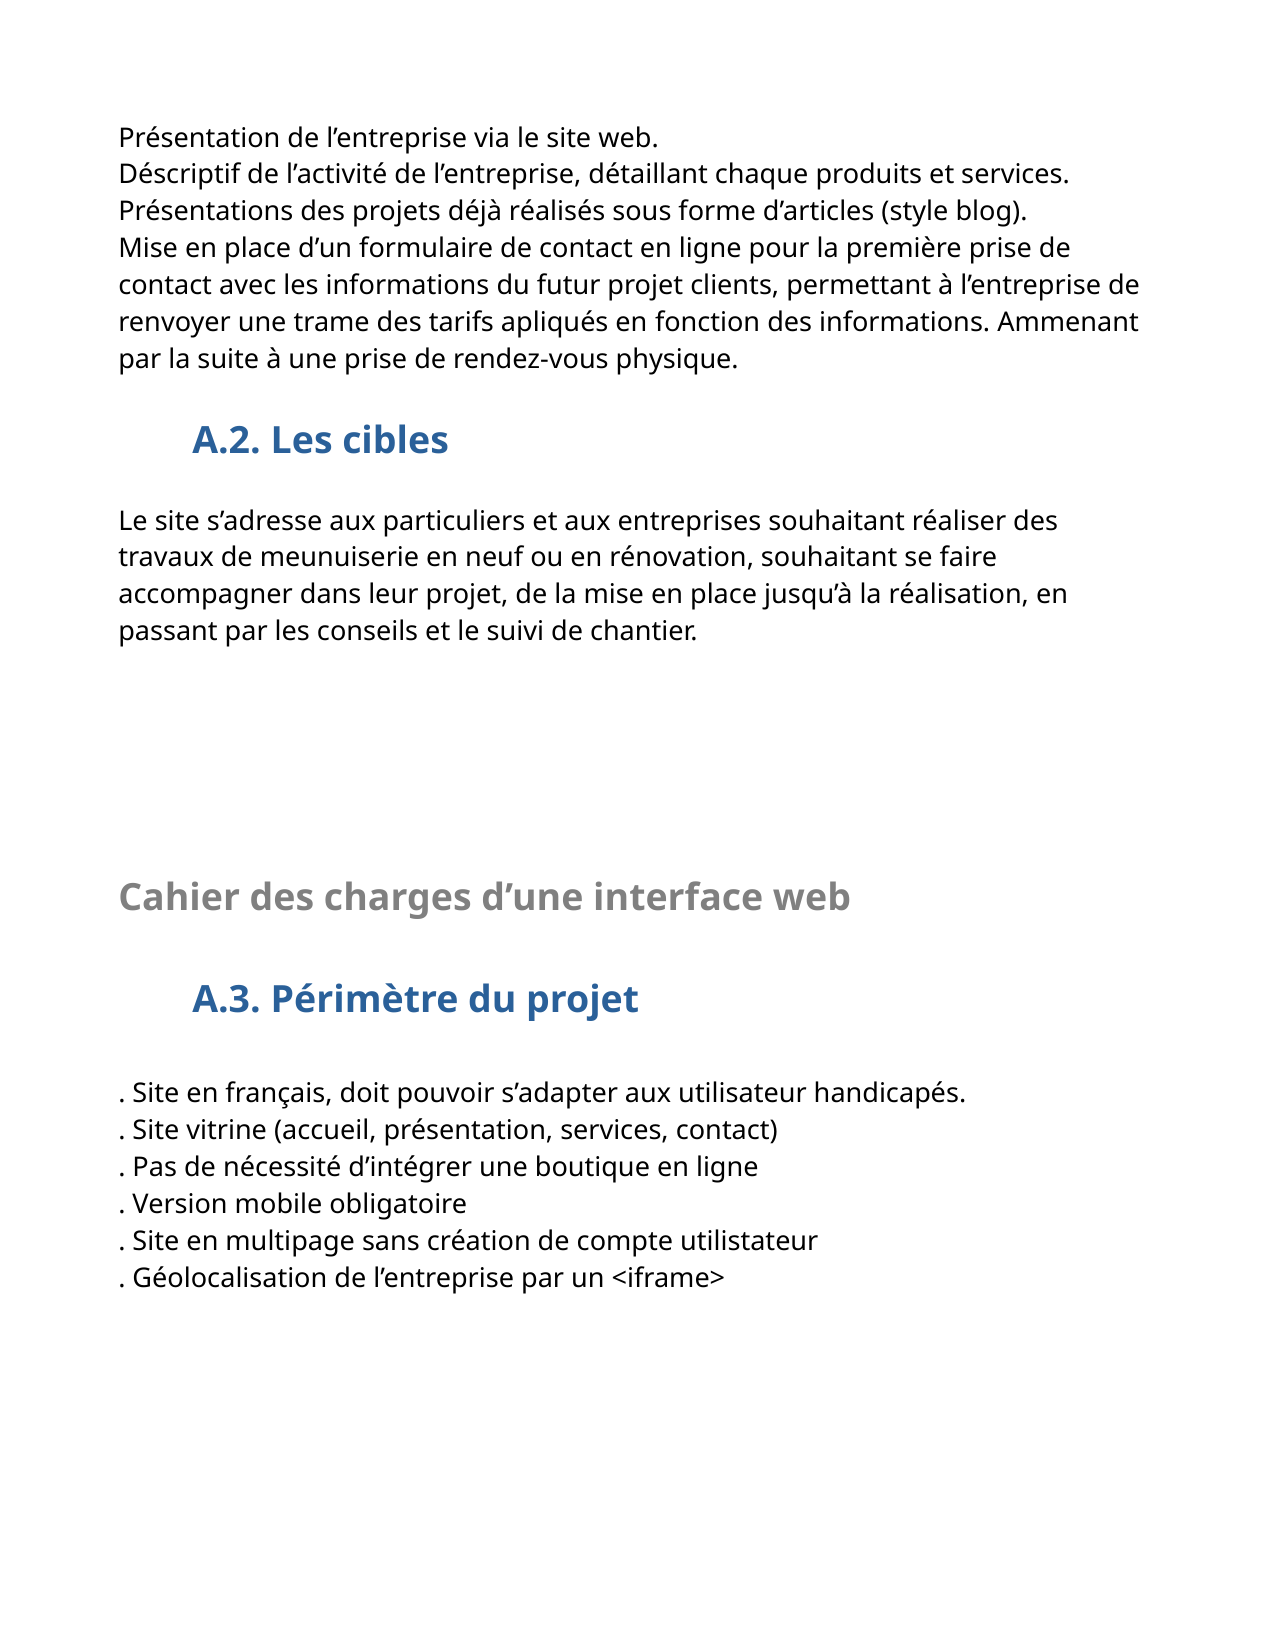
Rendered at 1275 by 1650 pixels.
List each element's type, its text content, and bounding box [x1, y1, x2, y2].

text Cahier des charges d’une interface web [118, 870, 1157, 921]
text . Pas de nécessité d’intégrer une boutique en ligne [118, 1148, 1157, 1184]
text A.2. Les cibles [118, 413, 1157, 464]
text . Site en multipage sans création de compte utilistateur [118, 1221, 1157, 1258]
text . Géolocalisation de l’entreprise par un <iframe> [118, 1258, 1157, 1295]
text A.3. Périmètre du projet [118, 972, 1157, 1023]
text Présentations des projets déjà réalisés sous forme d’articles (style blog). [118, 192, 1157, 229]
text Présentation de l’entreprise via le site web. [118, 118, 1157, 155]
text Déscriptif de l’activité de l’entreprise, détaillant chaque produits et services. [118, 155, 1157, 192]
text . Site vitrine (accueil, présentation, services, contact) [118, 1111, 1157, 1148]
text Mise en place d’un formulaire de contact en ligne pour la première prise de contact avec les informations du futur projet clients, permettant à l’entreprise de renvoyer une trame des tarifs apliqués en fonction des informations. Ammenant par la suite à une prise de rendez-vous physique. [118, 229, 1157, 376]
text . Version mobile obligatoire [118, 1184, 1157, 1221]
text Le site s’adresse aux particuliers et aux entreprises souhaitant réaliser des travaux de meunuiserie en neuf ou en rénovation, souhaitant se faire accompagner dans leur projet, de la mise en place jusqu’à la réalisation, en passant par les conseils et le suivi de chantier. [118, 501, 1157, 648]
text . Site en français, doit pouvoir s’adapter aux utilisateur handicapés. [118, 1074, 1157, 1111]
